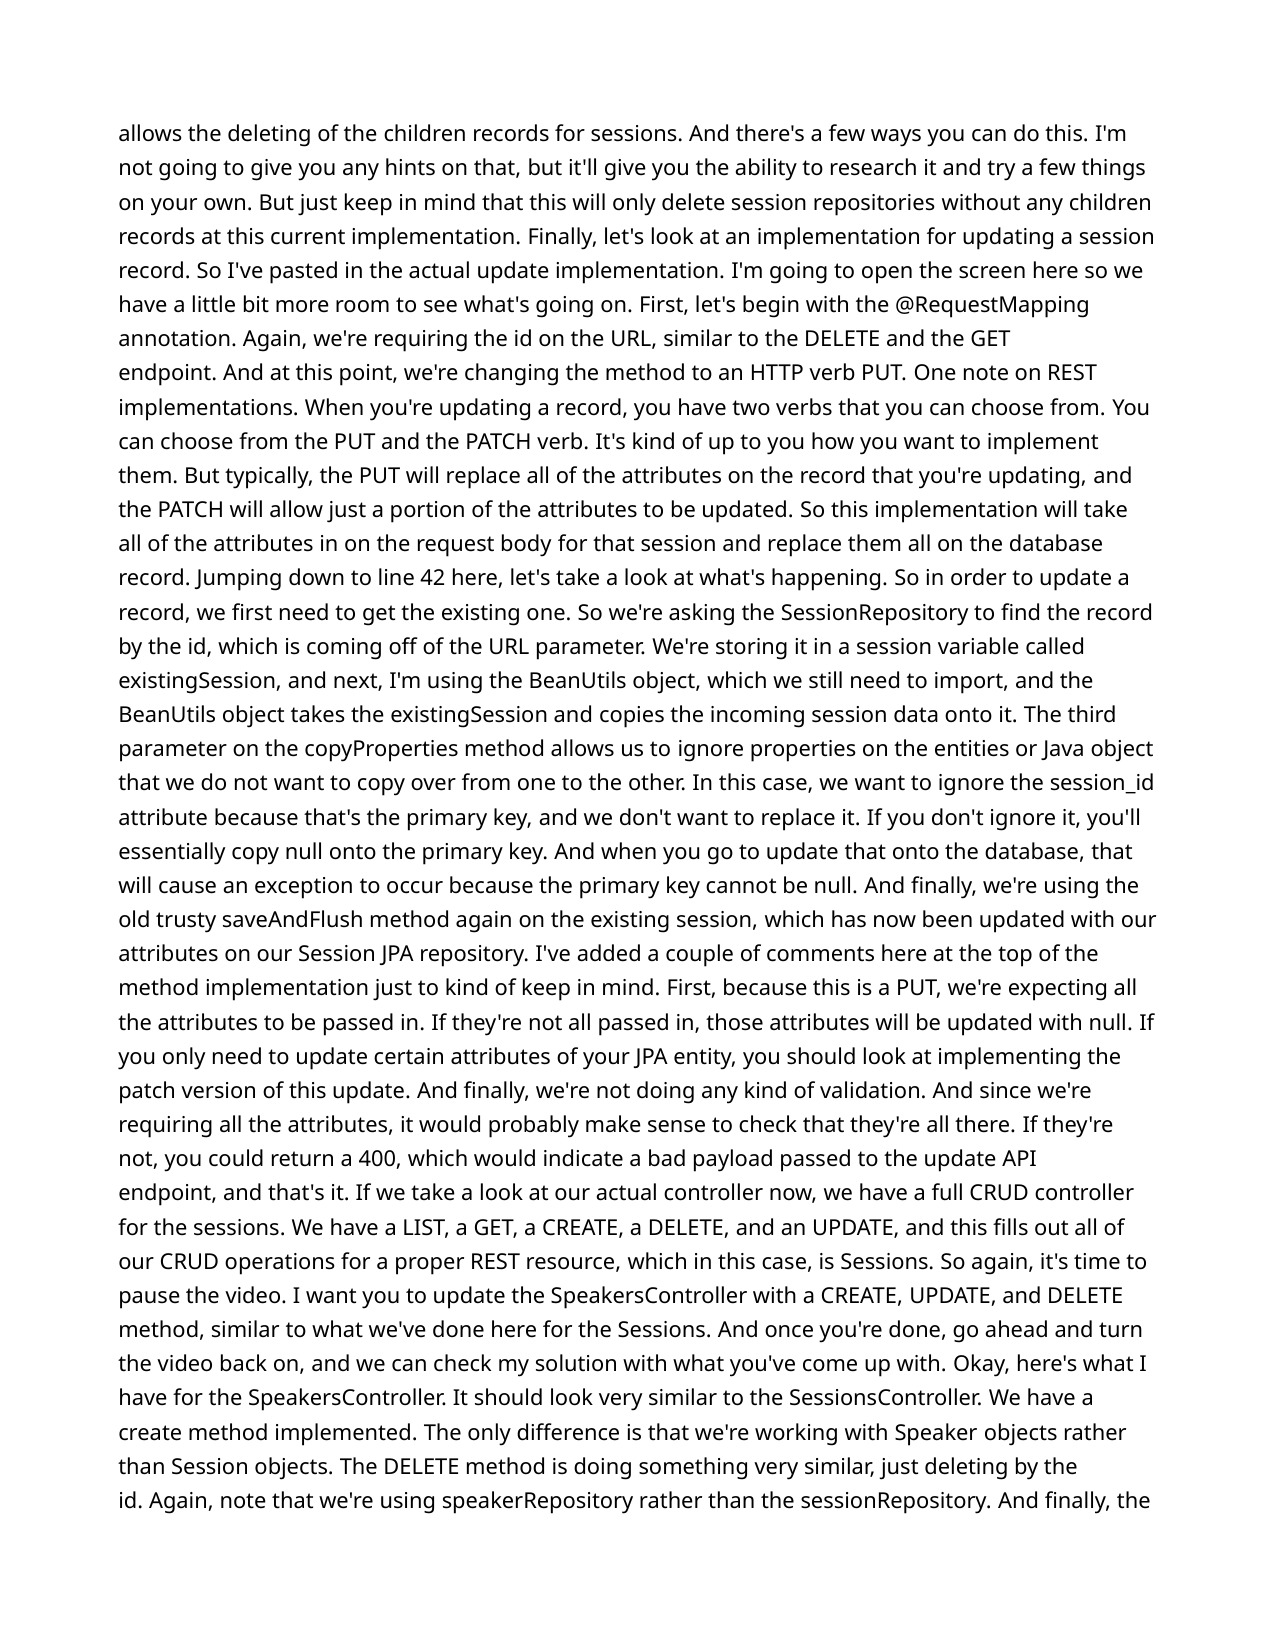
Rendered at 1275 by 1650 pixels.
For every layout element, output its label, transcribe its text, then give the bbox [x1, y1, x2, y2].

text allows the deleting of the children records for sessions. And there's a few ways you can do this. I'm not going to give you any hints on that, but it'll give you the ability to research it and try a few things on your own. But just keep in mind that this will only delete session repositories without any children records at this current implementation. Finally, let's look at an implementation for updating a session record. So I've pasted in the actual update implementation. I'm going to open the screen here so we have a little bit more room to see what's going on. First, let's begin with the @RequestMapping annotation. Again, we're requiring the id on the URL, similar to the DELETE and the GET endpoint. And at this point, we're changing the method to an HTTP verb PUT. One note on REST implementations. When you're updating a record, you have two verbs that you can choose from. You can choose from the PUT and the PATCH verb. It's kind of up to you how you want to implement them. But typically, the PUT will replace all of the attributes on the record that you're updating, and the PATCH will allow just a portion of the attributes to be updated. So this implementation will take all of the attributes in on the request body for that session and replace them all on the database record. Jumping down to line 42 here, let's take a look at what's happening. So in order to update a record, we first need to get the existing one. So we're asking the SessionRepository to find the record by the id, which is coming off of the URL parameter. We're storing it in a session variable called existingSession, and next, I'm using the BeanUtils object, which we still need to import, and the BeanUtils object takes the existingSession and copies the incoming session data onto it. The third parameter on the copyProperties method allows us to ignore properties on the entities or Java object that we do not want to copy over from one to the other. In this case, we want to ignore the session_id attribute because that's the primary key, and we don't want to replace it. If you don't ignore it, you'll essentially copy null onto the primary key. And when you go to update that onto the database, that will cause an exception to occur because the primary key cannot be null. And finally, we're using the old trusty saveAndFlush method again on the existing session, which has now been updated with our attributes on our Session JPA repository. I've added a couple of comments here at the top of the method implementation just to kind of keep in mind. First, because this is a PUT, we're expecting all the attributes to be passed in. If they're not all passed in, those attributes will be updated with null. If you only need to update certain attributes of your JPA entity, you should look at implementing the patch version of this update. And finally, we're not doing any kind of validation. And since we're requiring all the attributes, it would probably make sense to check that they're all there. If they're not, you could return a 400, which would indicate a bad payload passed to the update API endpoint, and that's it. If we take a look at our actual controller now, we have a full CRUD controller for the sessions. We have a LIST, a GET, a CREATE, a DELETE, and an UPDATE, and this fills out all of our CRUD operations for a proper REST resource, which in this case, is Sessions. So again, it's time to pause the video. I want you to update the SpeakersController with a CREATE, UPDATE, and DELETE method, similar to what we've done here for the Sessions. And once you're done, go ahead and turn the video back on, and we can check my solution with what you've come up with. Okay, here's what I have for the SpeakersController. It should look very similar to the SessionsController. We have a create method implemented. The only difference is that we're working with Speaker objects rather than Session objects. The DELETE method is doing something very similar, just deleting by the id. Again, note that we're using speakerRepository rather than the sessionRepository. And finally, the [118, 118, 1157, 1514]
